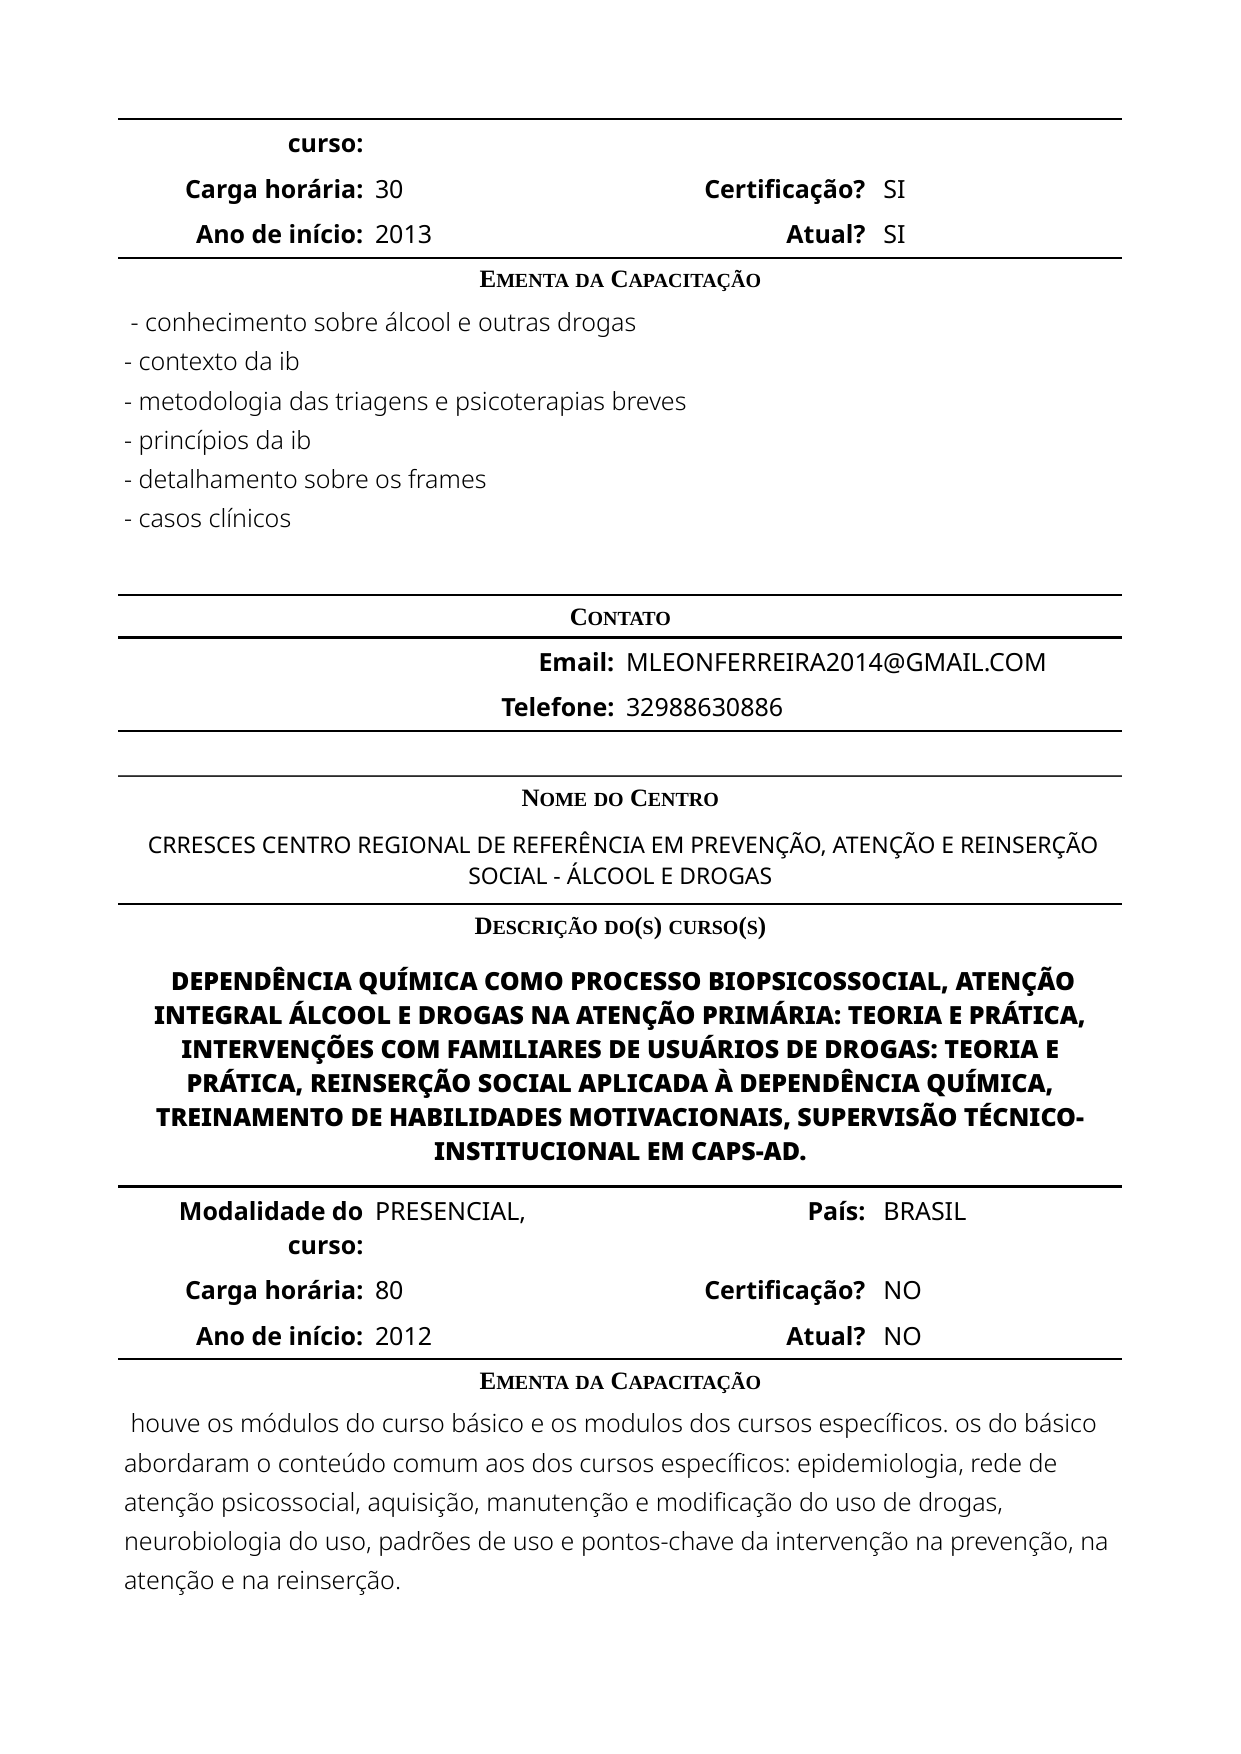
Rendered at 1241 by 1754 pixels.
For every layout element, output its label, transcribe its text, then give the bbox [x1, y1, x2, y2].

table_cell Atual? [620, 211, 871, 257]
table_cell Descrição do(s) curso(s) [118, 905, 1122, 946]
table_cell Ano de início: [118, 1313, 369, 1358]
table_cell DEPENDÊNCIA QUÍMICA COMO PROCESSO BIOPSICOSSOCIAL, ATENÇÃO INTEGRAL ÁLCOOL E DROGAS NA ATENÇÃO PRIMÁRIA: TEORIA E PRÁTICA, INTERVENÇÕES COM FAMILIARES DE USUÁRIOS DE DROGAS: TEORIA E PRÁTICA, REINSERÇÃO SOCIAL APLICADA À DEPENDÊNCIA QUÍMICA, TREINAMENTO DE HABILIDADES MOTIVACIONAIS, SUPERVISÃO TÉCNICO-INSTITUCIONAL EM CAPS-AD. [118, 946, 1122, 1185]
table_cell Carga horária: [118, 166, 369, 211]
table_cell 2013 [369, 211, 620, 257]
table_cell BRASIL [871, 1188, 1122, 1267]
table_cell 30 [369, 166, 620, 211]
table_cell País: [620, 1188, 871, 1267]
table_cell Ementa da Capacitação [118, 1360, 1122, 1400]
table_cell Contato [118, 596, 1122, 636]
table_cell Modalidade do curso: [118, 1188, 369, 1267]
table_cell Ementa da Capacitação [118, 259, 1122, 299]
table_cell Email: [118, 639, 620, 684]
table_cell Carga horária: [118, 1267, 369, 1313]
table_cell 2012 [369, 1313, 620, 1358]
table_cell MLEONFERREIRA2014@GMAIL.COM [620, 639, 1122, 684]
table_cell Atual? [620, 1313, 871, 1358]
table_cell CRRESCES CENTRO REGIONAL DE REFERÊNCIA EM PREVENÇÃO, ATENÇÃO E REINSERÇÃO SOCIAL - ÁLCOOL E DROGAS [118, 817, 1122, 903]
table_cell curso: [118, 120, 369, 166]
table_cell 32988630886 [620, 684, 1122, 729]
table_cell Certificação? [620, 166, 871, 211]
table_cell SI [871, 211, 1122, 257]
table_cell - CONHECIMENTO SOBRE ÁLCOOL E OUTRAS DROGAS - CONTEXTO DA IB - METODOLOGIA DAS TRIAGENS E PSICOTERAPIAS BREVES - PRINCÍPIOS DA IB - DETALHAMENTO SOBRE OS FRAMES - CASOS CLÍNICOS [118, 299, 1122, 594]
table_cell Certificação? [620, 1267, 871, 1313]
table_cell NO [871, 1267, 1122, 1313]
table_cell SI [871, 166, 1122, 211]
table_cell 80 [369, 1267, 620, 1313]
table_cell [871, 120, 1122, 166]
table_cell Ano de início: [118, 211, 369, 257]
table_cell HOUVE OS MÓDULOS DO CURSO BÁSICO E OS MODULOS DOS CURSOS ESPECÍFICOS. OS DO BÁSICO ABORDARAM O CONTEÚDO COMUM AOS DOS CURSOS ESPECÍFICOS: EPIDEMIOLOGIA, REDE DE ATENÇÃO PSICOSSOCIAL, AQUISIÇÃO, MANUTENÇÃO E MODIFICAÇÃO DO USO DE DROGAS, NEUROBIOLOGIA DO USO, PADRÕES DE USO E PONTOS-CHAVE DA INTERVENÇÃO NA PREVENÇÃO, NA ATENÇÃO E NA REINSERÇÃO. [118, 1400, 1122, 1617]
table_cell [369, 120, 620, 166]
table_cell NO [871, 1313, 1122, 1358]
table_cell PRESENCIAL, [369, 1188, 620, 1267]
table_header Nome do Centro [118, 778, 1122, 817]
table_cell Telefone: [118, 684, 620, 729]
table_cell [620, 120, 871, 166]
